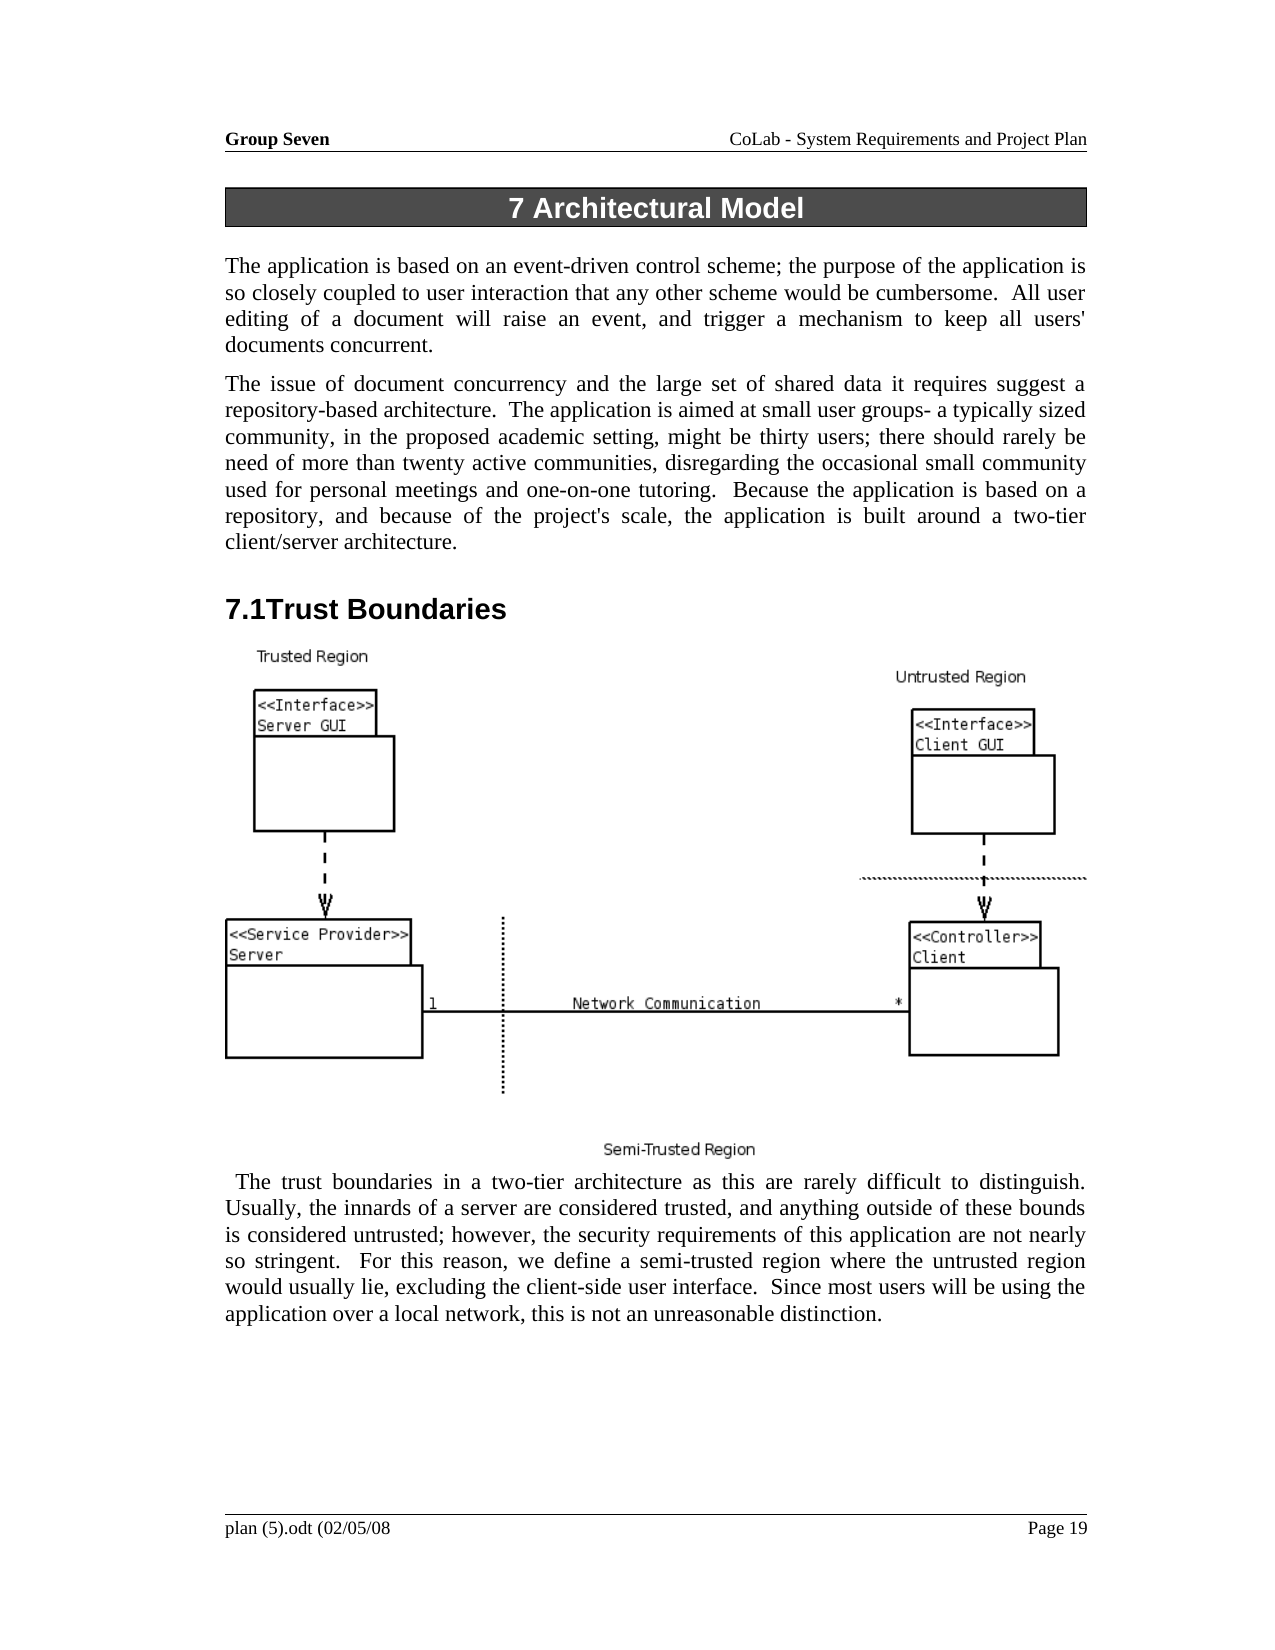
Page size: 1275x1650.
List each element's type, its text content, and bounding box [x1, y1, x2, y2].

text The issue of document concurrency and the large set of shared data it requires suggest a repository-based architecture. The application is aimed at small user groups- a typically sized community, in the proposed academic setting, might be thirty users; there should rarely be need of more than twenty active communities, disregarding the occasional small community used for personal meetings and one-on-one tutoring. Because the application is based on a repository, and because of the project's scale, the application is built around a two-tier client/server architecture. [225, 370, 1087, 555]
subtitle Trust Boundaries [225, 592, 1087, 626]
text The application is based on an event-driven control scheme; the purpose of the application is so closely coupled to user interaction that any other scheme would be cumbersome. All user editing of a document will raise an event, and trigger a mechanism to keep all users' documents concurrent. [225, 252, 1087, 358]
picture [225, 644, 1088, 1168]
subtitle Architectural Model [226, 189, 1086, 226]
text The trust boundaries in a two-tier architecture as this are rarely difficult to distinguish. Usually, the innards of a server are considered trusted, and anything outside of these bounds is considered untrusted; however, the security requirements of this application are not nearly so stringent. For this reason, we define a semi-trusted region where the untrusted region would usually lie, excluding the client-side user interface. Since most users will be using the application over a local network, this is not an unreasonable distinction. [225, 1168, 1087, 1326]
